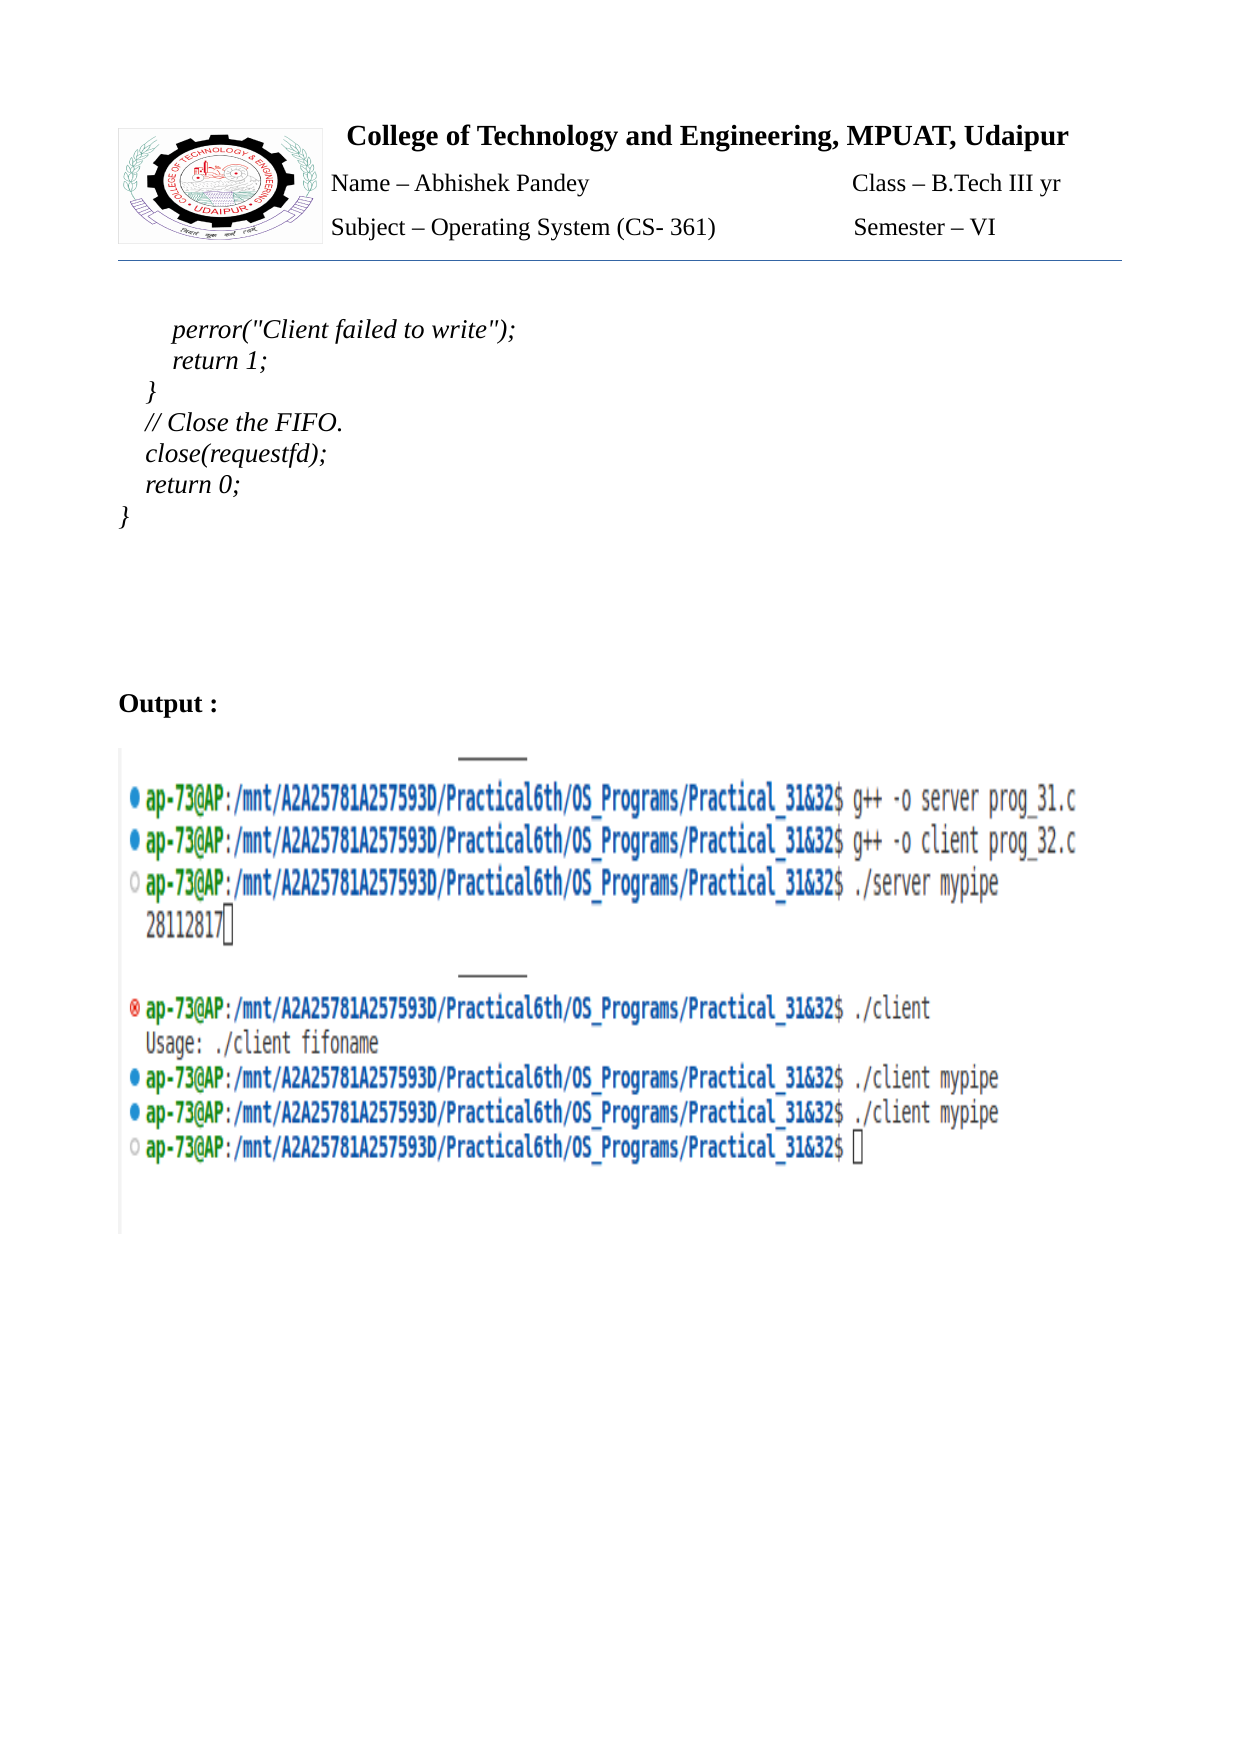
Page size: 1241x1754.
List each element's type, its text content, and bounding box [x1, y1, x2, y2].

text } [118, 375, 1122, 406]
text } [118, 500, 1122, 531]
picture [118, 748, 1123, 1234]
text close(requestfd); [118, 437, 1122, 469]
text Output : [118, 687, 1122, 718]
text // Close the FIFO. [118, 406, 1122, 437]
picture [118, 128, 323, 244]
text perror("Client failed to write"); [118, 313, 1122, 344]
text return 1; [118, 344, 1122, 375]
text return 0; [118, 469, 1122, 500]
